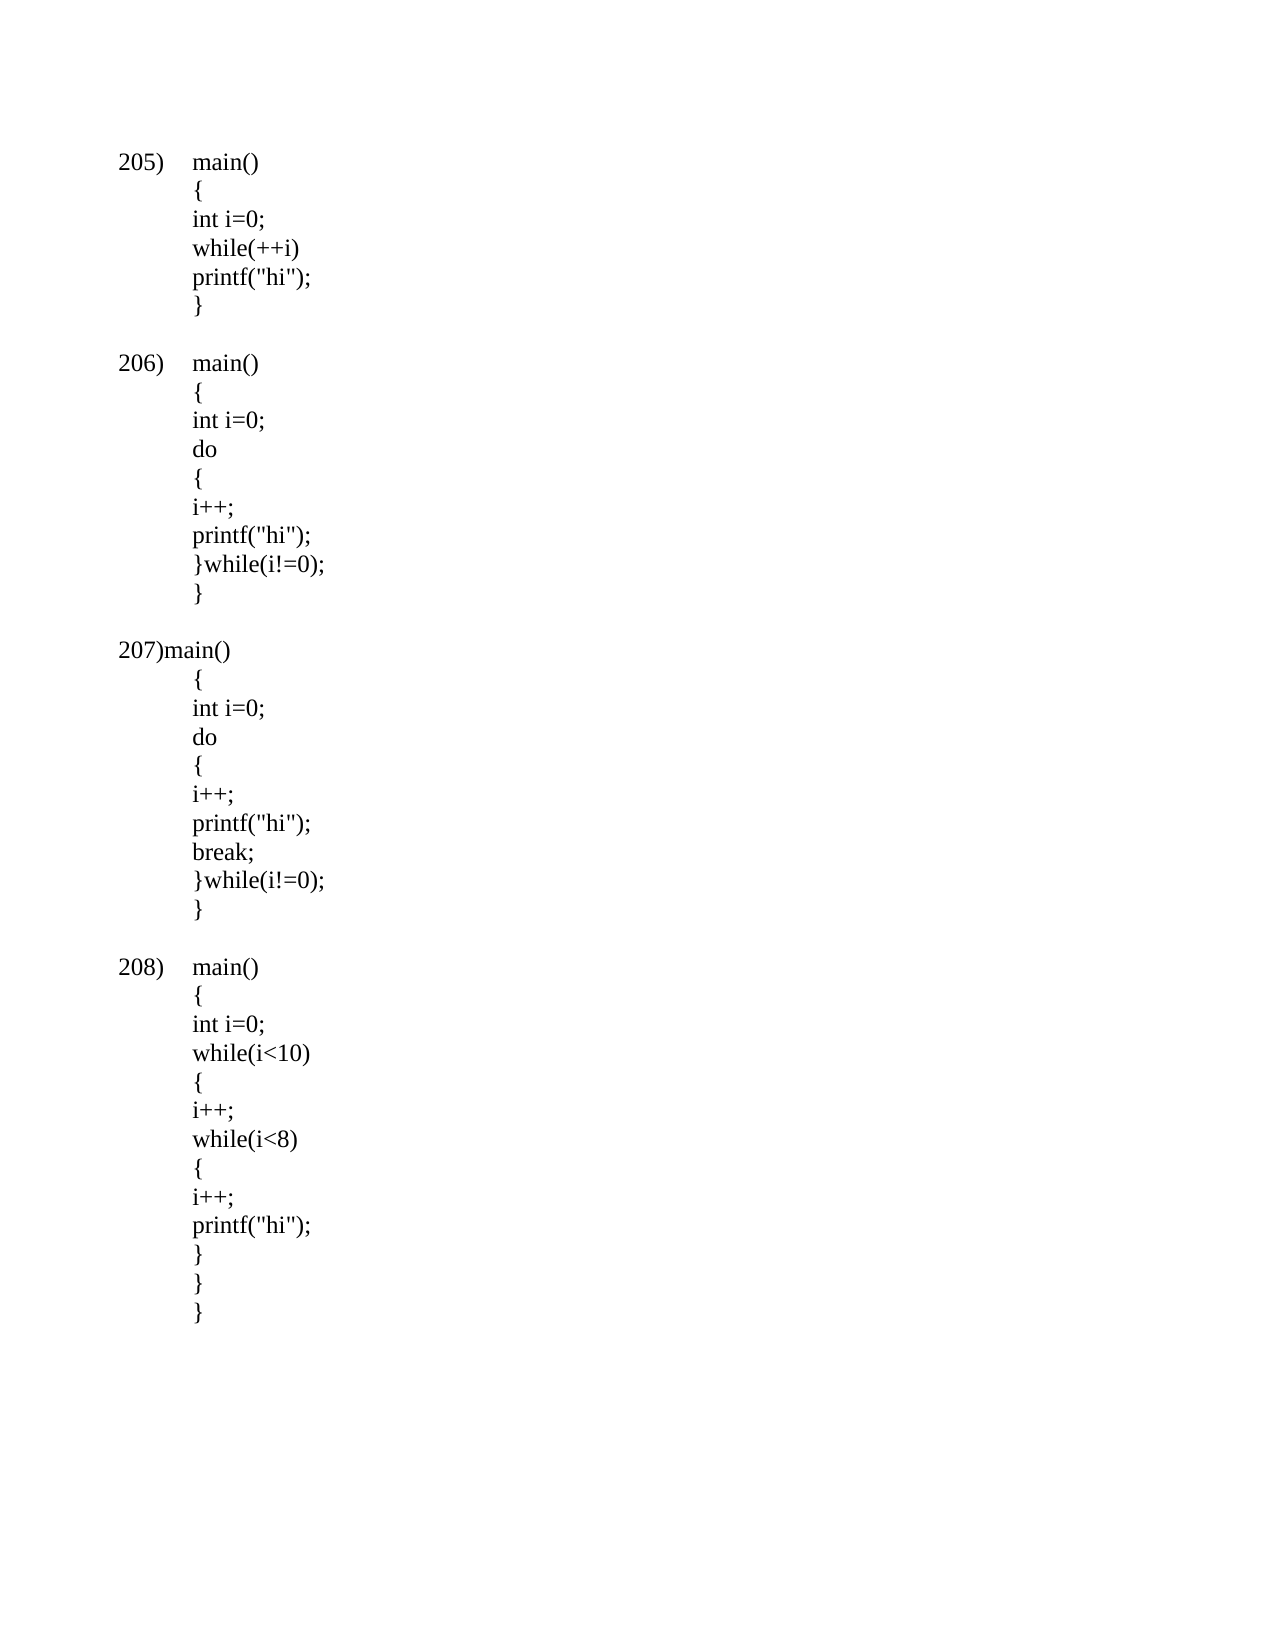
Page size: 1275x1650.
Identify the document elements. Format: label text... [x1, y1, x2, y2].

text while(++i) [118, 233, 1157, 262]
text printf("hi"); [118, 262, 1157, 291]
text }while(i!=0); [118, 549, 1157, 578]
text { [118, 1153, 1157, 1182]
text printf("hi"); [118, 1211, 1157, 1239]
text } [118, 894, 1157, 923]
text }while(i!=0); [118, 866, 1157, 894]
text i++; [118, 492, 1157, 521]
text { [118, 1067, 1157, 1096]
text } [118, 1268, 1157, 1297]
text { [118, 664, 1157, 693]
text i++; [118, 1096, 1157, 1124]
text 206) main() [118, 348, 1157, 377]
text { [118, 981, 1157, 1009]
text int i=0; [118, 204, 1157, 233]
text i++; [118, 779, 1157, 808]
text } [118, 1297, 1157, 1326]
text 208) main() [118, 952, 1157, 981]
text int i=0; [118, 693, 1157, 722]
text int i=0; [118, 406, 1157, 434]
text 207)main() [118, 636, 1157, 664]
text printf("hi"); [118, 808, 1157, 837]
text while(i<10) [118, 1038, 1157, 1067]
text { [118, 176, 1157, 204]
text printf("hi"); [118, 521, 1157, 549]
text break; [118, 837, 1157, 866]
text do [118, 722, 1157, 751]
text 205) main() [118, 147, 1157, 176]
text do [118, 434, 1157, 463]
text { [118, 377, 1157, 406]
text } [118, 578, 1157, 607]
text i++; [118, 1182, 1157, 1211]
text int i=0; [118, 1009, 1157, 1038]
text while(i<8) [118, 1124, 1157, 1153]
text } [118, 1239, 1157, 1268]
text { [118, 463, 1157, 492]
text { [118, 751, 1157, 779]
text } [118, 291, 1157, 319]
